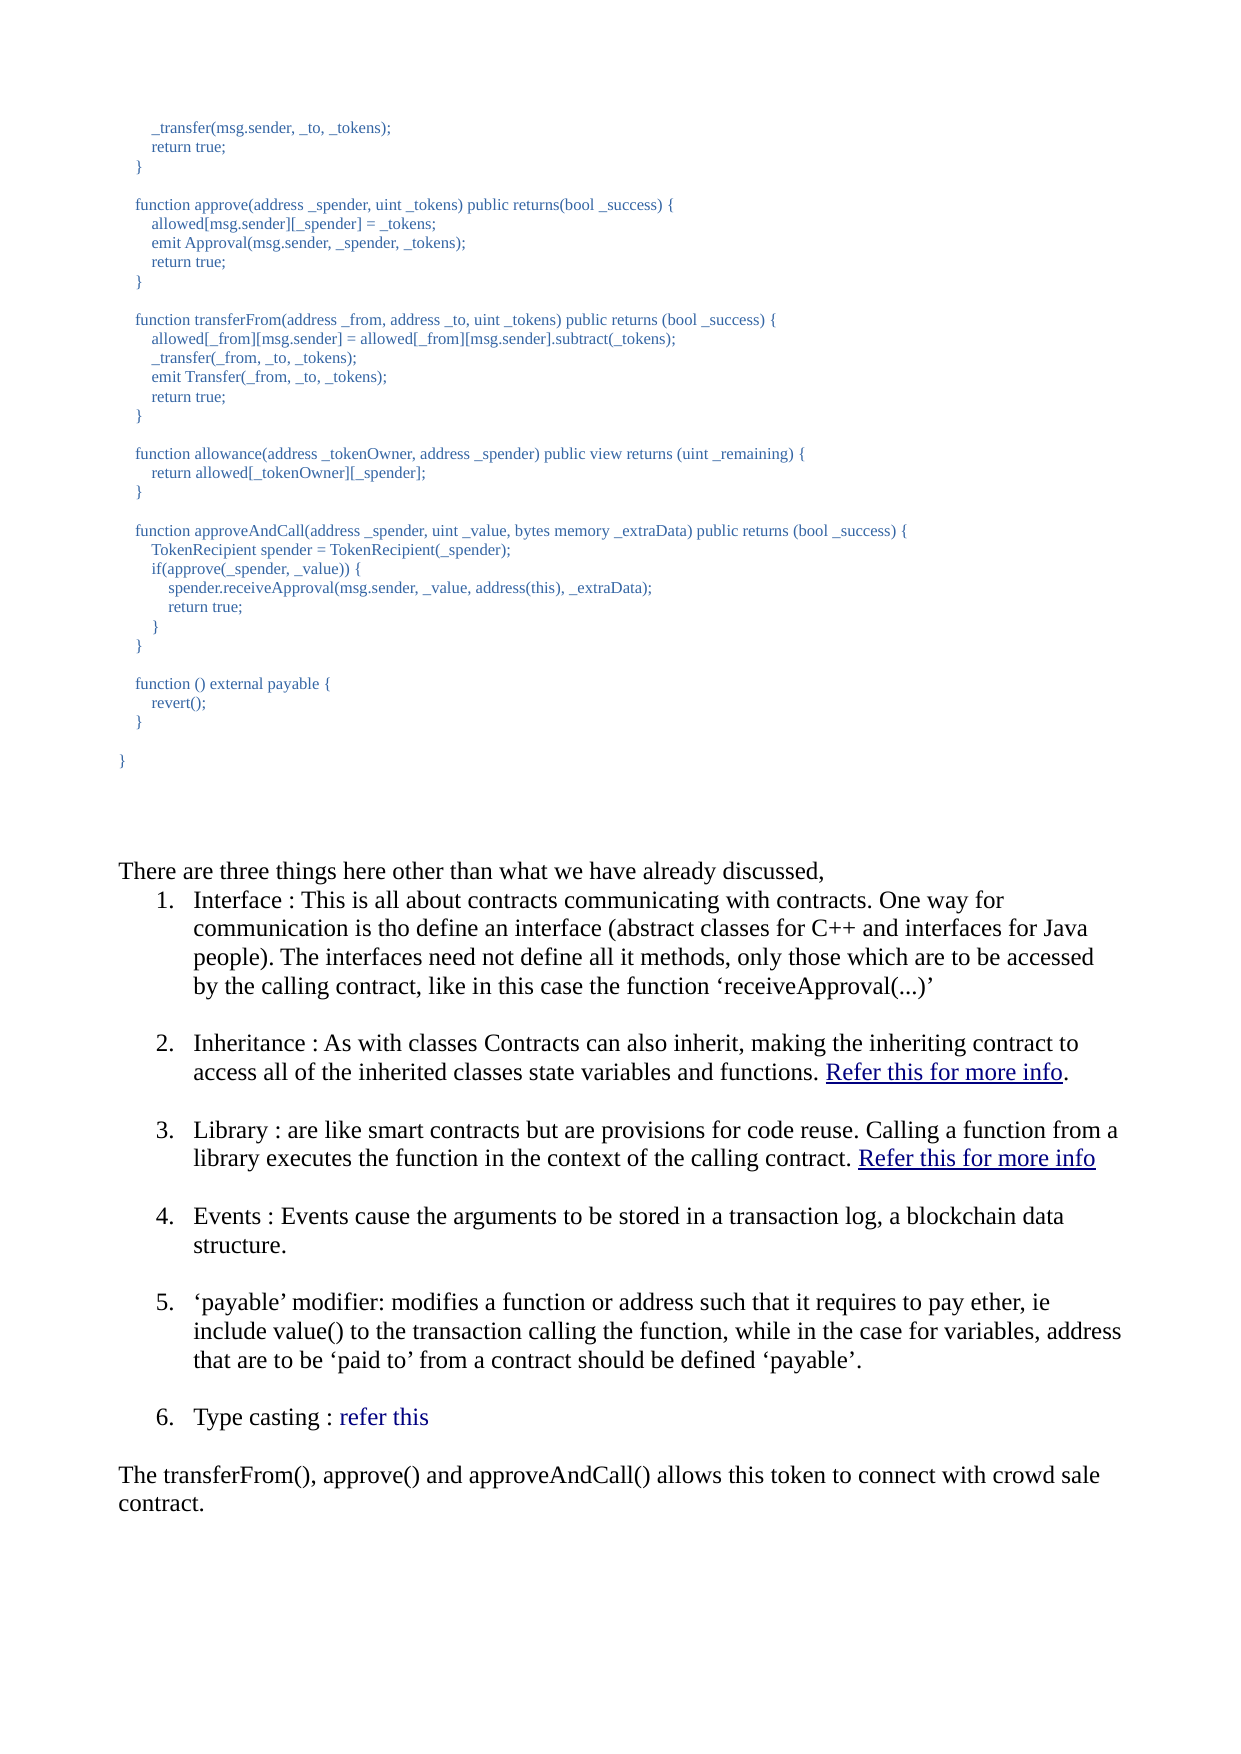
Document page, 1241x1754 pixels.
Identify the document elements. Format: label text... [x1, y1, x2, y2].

text return allowed[_tokenOwner][_spender]; [118, 463, 1122, 482]
text return true; [118, 137, 1122, 156]
text } [118, 636, 1122, 655]
list Inheritance : As with classes Contracts can also inherit, making the inheriting contract to access all of the inherited classes state variables and functions. Refer this for more info. [156, 1028, 1122, 1086]
text TokenRecipient spender = TokenRecipient(_spender); [118, 540, 1122, 559]
text function approve(address _spender, uint _tokens) public returns(bool _success) { [118, 195, 1122, 214]
text function transferFrom(address _from, address _to, uint _tokens) public returns (bool _success) { [118, 310, 1122, 329]
text revert(); [118, 693, 1122, 712]
list Events : Events cause the arguments to be stored in a transaction log, a blockchain data structure. [156, 1201, 1122, 1258]
text allowed[_from][msg.sender] = allowed[_from][msg.sender].subtract(_tokens); [118, 329, 1122, 348]
list Type casting : refer this [156, 1402, 1122, 1431]
text } [118, 616, 1122, 636]
text return true; [118, 597, 1122, 616]
text } [118, 271, 1122, 291]
text function approveAndCall(address _spender, uint _value, bytes memory _extraData) public returns (bool _success) { [118, 521, 1122, 540]
text return true; [118, 252, 1122, 271]
text } [118, 751, 1122, 770]
text There are three things here other than what we have already discussed, [118, 856, 1122, 885]
text function () external payable { [118, 674, 1122, 693]
text return true; [118, 386, 1122, 406]
text emit Approval(msg.sender, _spender, _tokens); [118, 233, 1122, 252]
list Library : are like smart contracts but are provisions for code reuse. Calling a function from a library executes the function in the context of the calling contract. Refer this for more info [156, 1115, 1122, 1172]
list ‘payable’ modifier: modifies a function or address such that it requires to pay ether, ie include value() to the transaction calling the function, while in the case for variables, address that are to be ‘paid to’ from a contract should be defined ‘payable’. [156, 1287, 1122, 1373]
text function allowance(address _tokenOwner, address _spender) public view returns (uint _remaining) { [118, 444, 1122, 463]
text } [118, 156, 1122, 176]
text _transfer(_from, _to, _tokens); [118, 348, 1122, 367]
text _transfer(msg.sender, _to, _tokens); [118, 118, 1122, 137]
text } [118, 406, 1122, 425]
text } [118, 712, 1122, 731]
text if(approve(_spender, _value)) { [118, 559, 1122, 578]
text The transferFrom(), approve() and approveAndCall() allows this token to connect with crowd sale contract. [118, 1460, 1122, 1517]
list Interface : This is all about contracts communicating with contracts. One way for communication is tho define an interface (abstract classes for C++ and interfaces for Java people). The interfaces need not define all it methods, only those which are to be accessed by the calling contract, like in this case the function ‘receiveApproval(...)’ [156, 885, 1122, 1000]
text emit Transfer(_from, _to, _tokens); [118, 367, 1122, 386]
text allowed[msg.sender][_spender] = _tokens; [118, 214, 1122, 233]
text spender.receiveApproval(msg.sender, _value, address(this), _extraData); [118, 578, 1122, 597]
text } [118, 482, 1122, 501]
